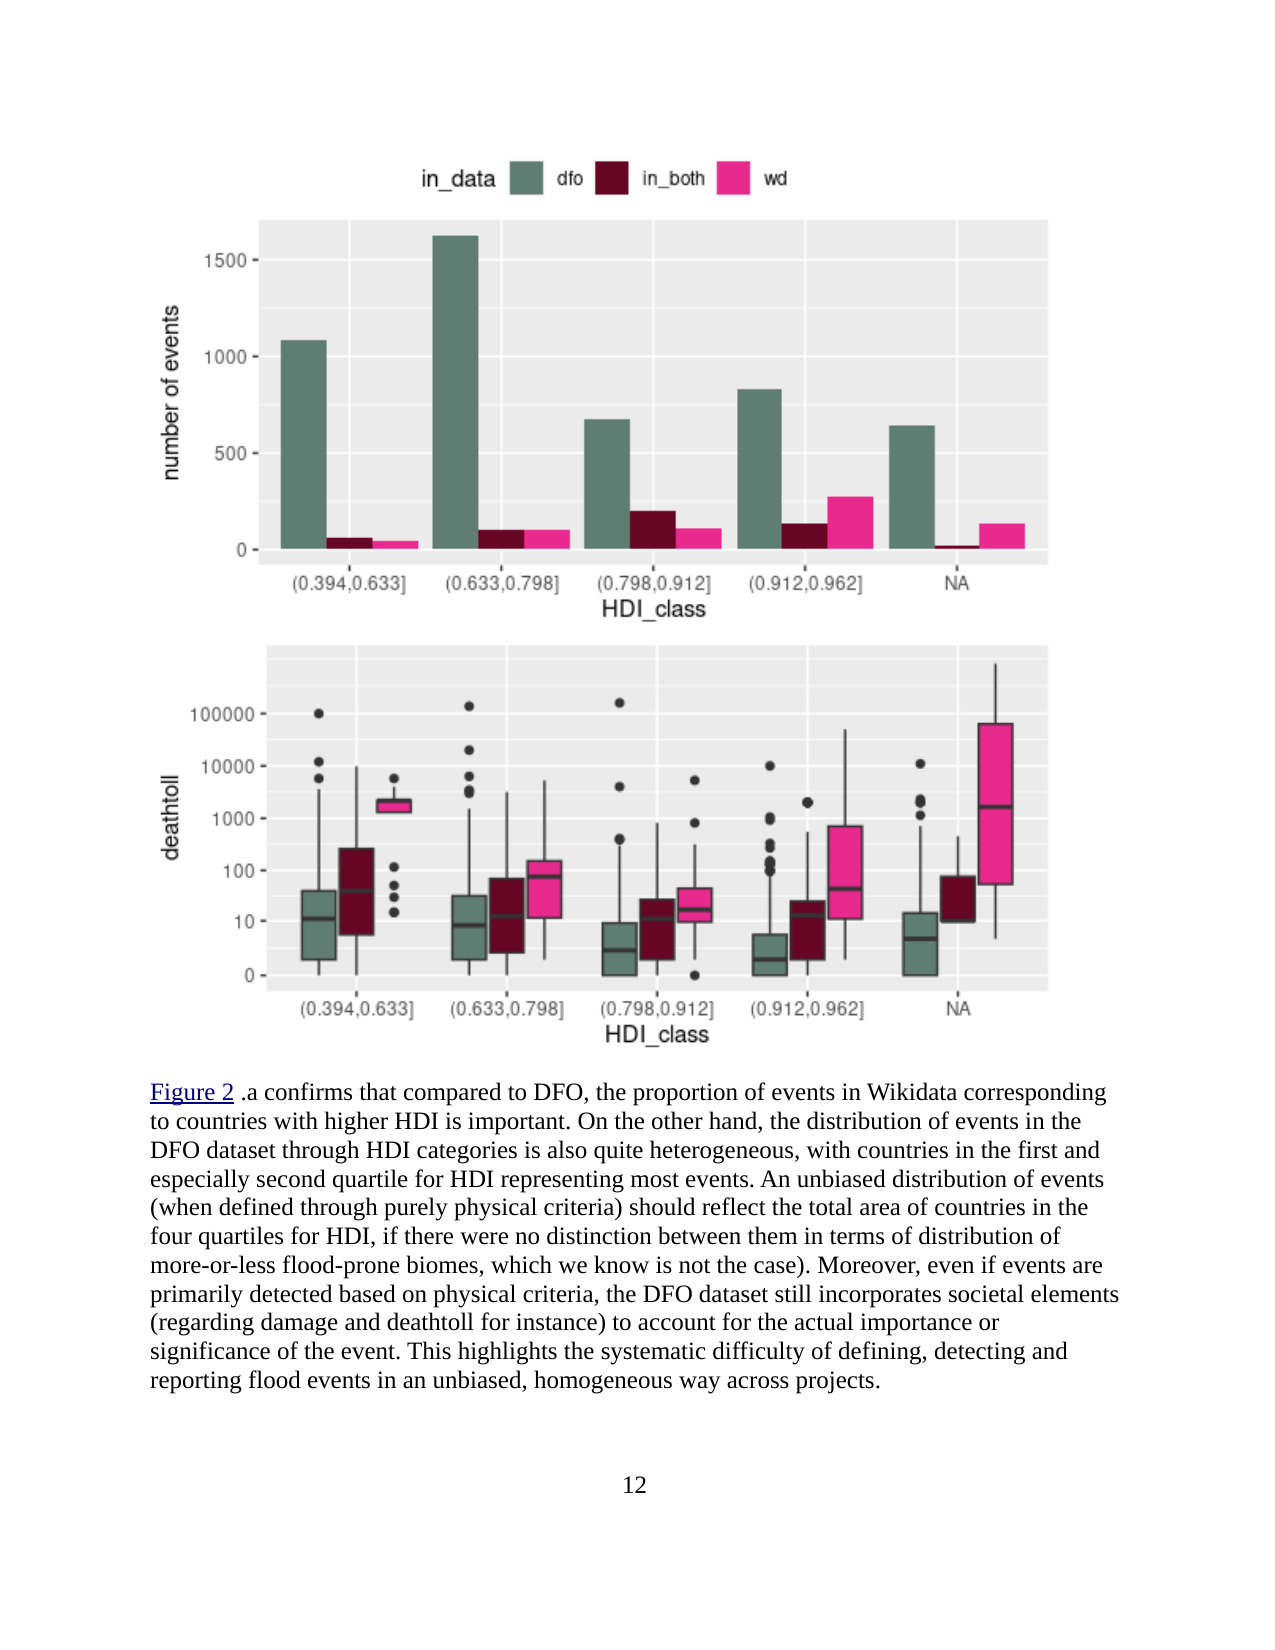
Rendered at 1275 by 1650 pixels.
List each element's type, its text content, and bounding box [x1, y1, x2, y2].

text Figure 2 .a confirms that compared to DFO, the proportion of events in Wikidata corresponding to countries with higher HDI is important. On the other hand, the distribution of events in the DFO dataset through HDI categories is also quite heterogeneous, with countries in the first and especially second quartile for HDI representing most events. An unbiased distribution of events (when defined through purely physical criteria) should reflect the total area of countries in the four quartiles for HDI, if there were no distinction between them in terms of distribution of more-or-less flood-prone biomes, which we know is not the case). Moreover, even if events are primarily detected based on physical criteria, the DFO dataset still incorporates societal elements (regarding damage and deathtoll for instance) to account for the actual importance or significance of the event. This highlights the systematic difficulty of defining, detecting and reporting flood events in an unbiased, homogeneous way across projects. [150, 1077, 1125, 1394]
picture [150, 150, 1060, 1060]
